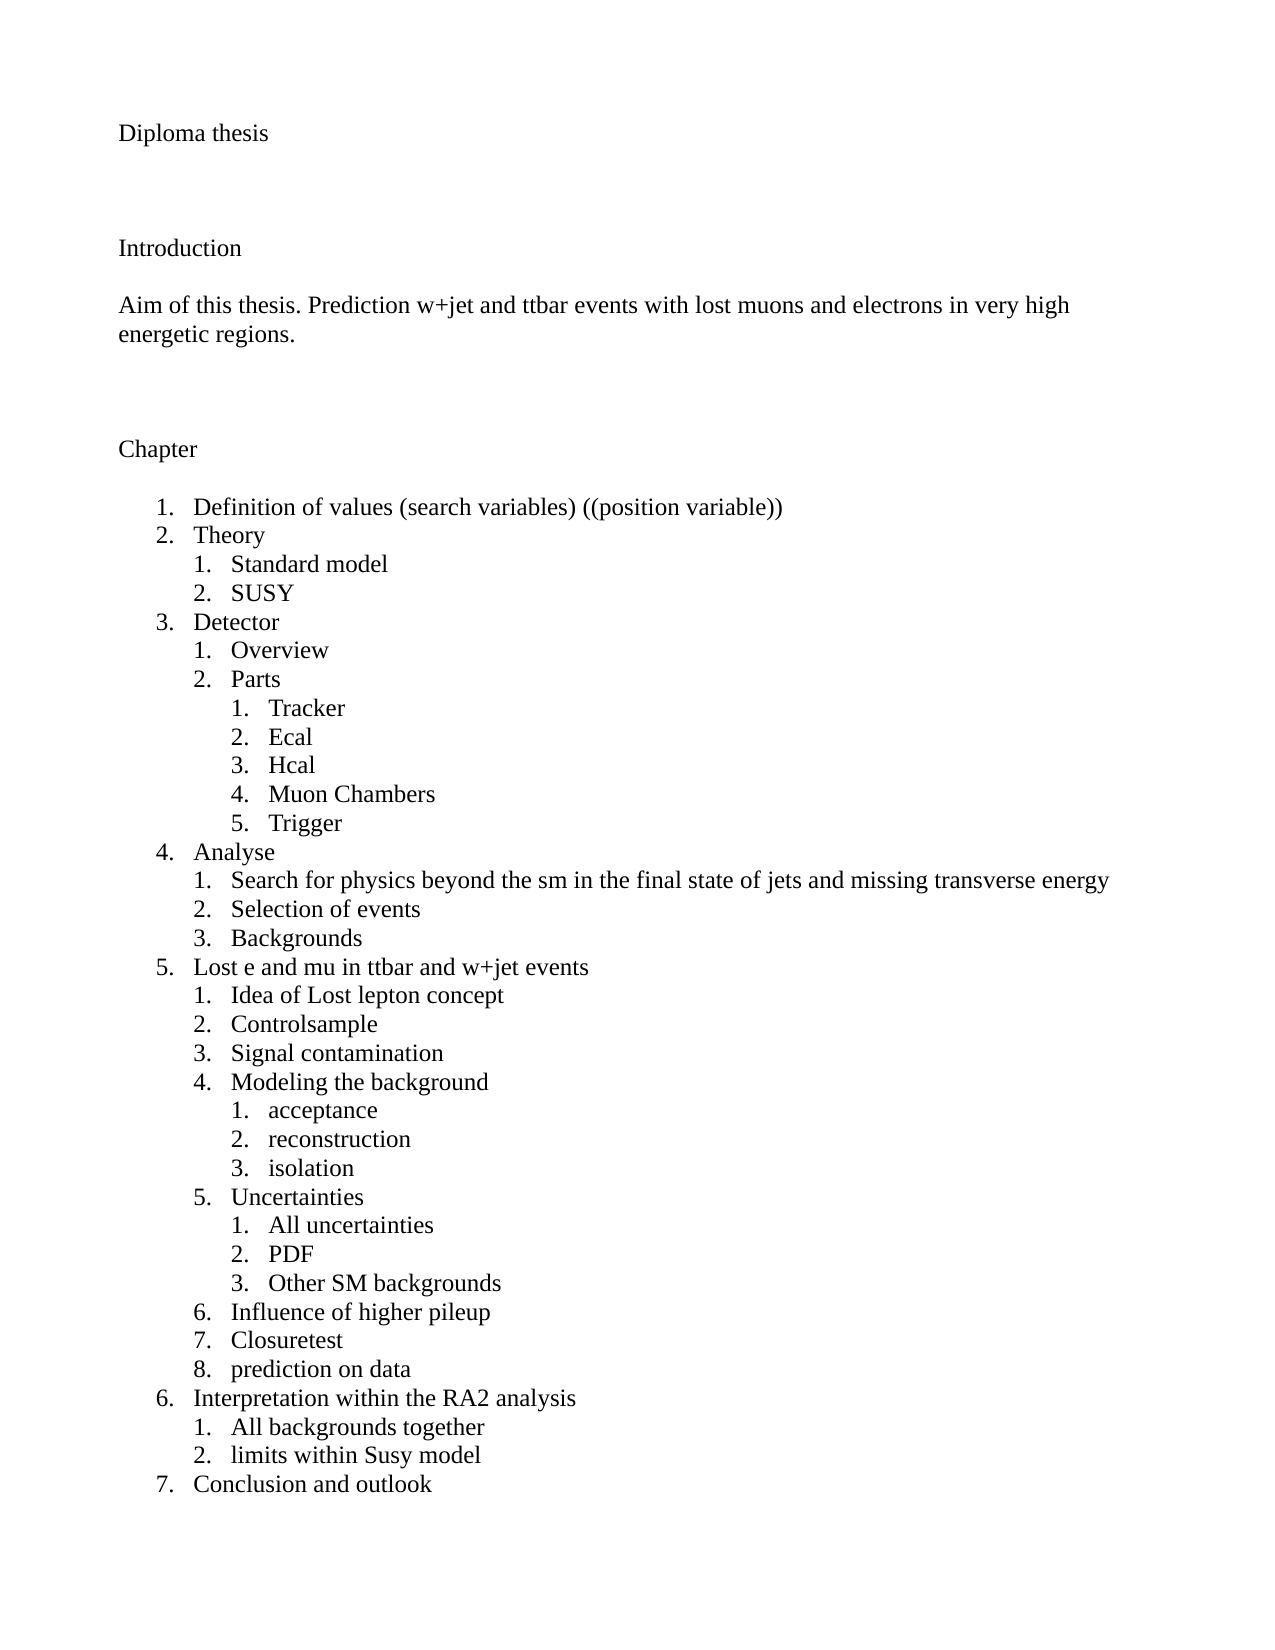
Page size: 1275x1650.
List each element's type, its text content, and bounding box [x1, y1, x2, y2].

list Idea of Lost lepton concept [193, 981, 1157, 1009]
list Standard model [193, 549, 1157, 578]
list prediction on data [193, 1354, 1157, 1383]
list Trigger [231, 808, 1157, 837]
list Theory [156, 521, 1157, 549]
list Closuretest [193, 1326, 1157, 1354]
list Analyse [156, 837, 1157, 866]
list Parts [193, 664, 1157, 693]
list Signal contamination [193, 1038, 1157, 1067]
list Controlsample [193, 1009, 1157, 1038]
list Hcal [231, 751, 1157, 779]
list Lost e and mu in ttbar and w+jet events [156, 952, 1157, 981]
list acceptance [231, 1096, 1157, 1124]
list Selection of events [193, 894, 1157, 923]
text Aim of this thesis. Prediction w+jet and ttbar events with lost muons and electrons in very high energetic regions. [118, 291, 1157, 348]
text Chapter [118, 434, 1157, 463]
list Influence of higher pileup [193, 1297, 1157, 1326]
list Definition of values (search variables) ((position variable)) [156, 492, 1157, 521]
list isolation [231, 1153, 1157, 1182]
text Introduction [118, 233, 1157, 262]
list Detector [156, 607, 1157, 636]
list Ecal [231, 722, 1157, 751]
list Uncertainties [193, 1182, 1157, 1211]
list All backgrounds together [193, 1412, 1157, 1441]
list Tracker [231, 693, 1157, 722]
list Other SM backgrounds [231, 1268, 1157, 1297]
list Search for physics beyond the sm in the final state of jets and missing transverse energy [193, 866, 1157, 894]
list Modeling the background [193, 1067, 1157, 1096]
list Muon Chambers [231, 779, 1157, 808]
list SUSY [193, 578, 1157, 607]
list PDF [231, 1239, 1157, 1268]
text Diploma thesis [118, 118, 1157, 147]
list Backgrounds [193, 923, 1157, 952]
list Conclusion and outlook [156, 1469, 1157, 1498]
list reconstruction [231, 1124, 1157, 1153]
list limits within Susy model [193, 1441, 1157, 1469]
list Overview [193, 636, 1157, 664]
list Interpretation within the RA2 analysis [156, 1383, 1157, 1412]
list All uncertainties [231, 1211, 1157, 1239]
